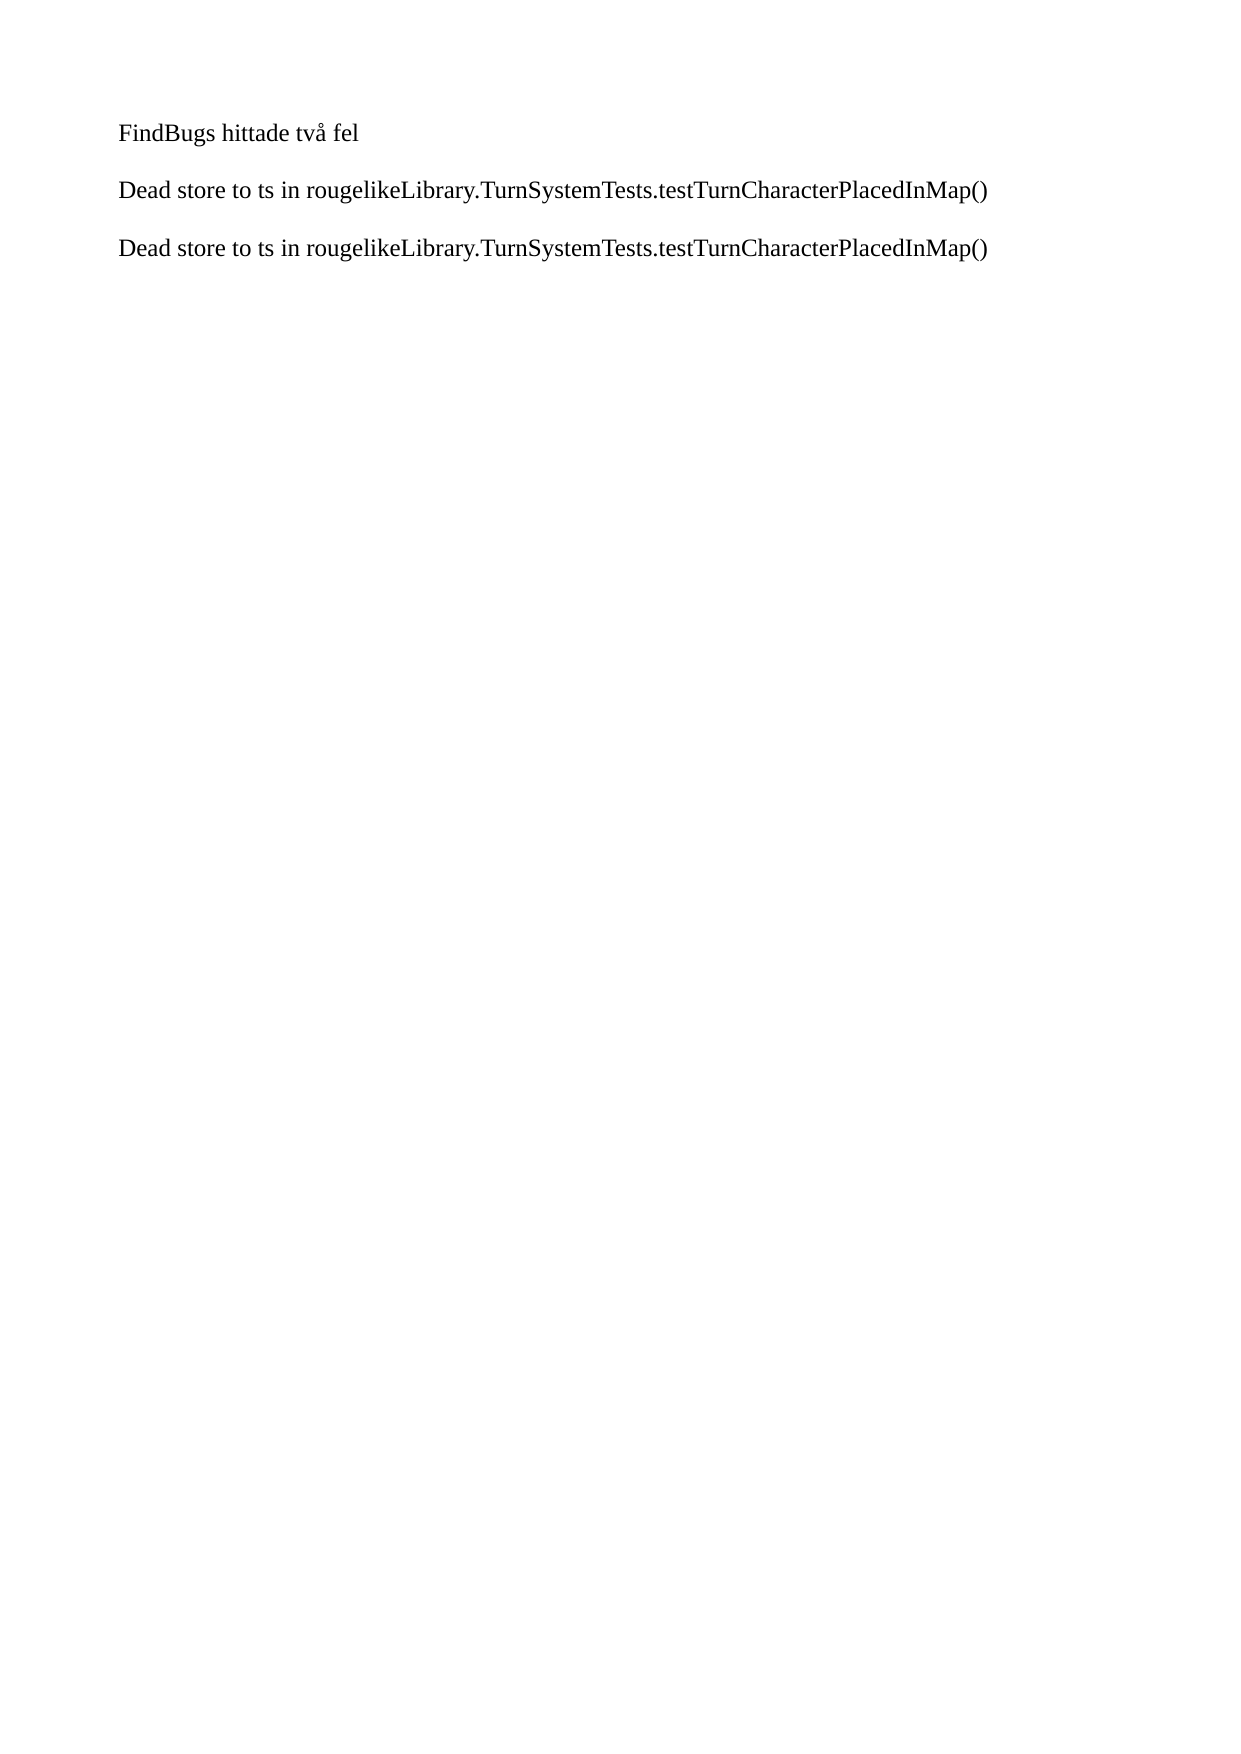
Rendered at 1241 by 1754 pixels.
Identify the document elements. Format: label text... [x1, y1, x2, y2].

text Dead store to ts in rougelikeLibrary.TurnSystemTests.testTurnCharacterPlacedInMap() [118, 176, 1122, 204]
text Dead store to ts in rougelikeLibrary.TurnSystemTests.testTurnCharacterPlacedInMap() [118, 233, 1122, 262]
text FindBugs hittade två fel [118, 118, 1122, 147]
